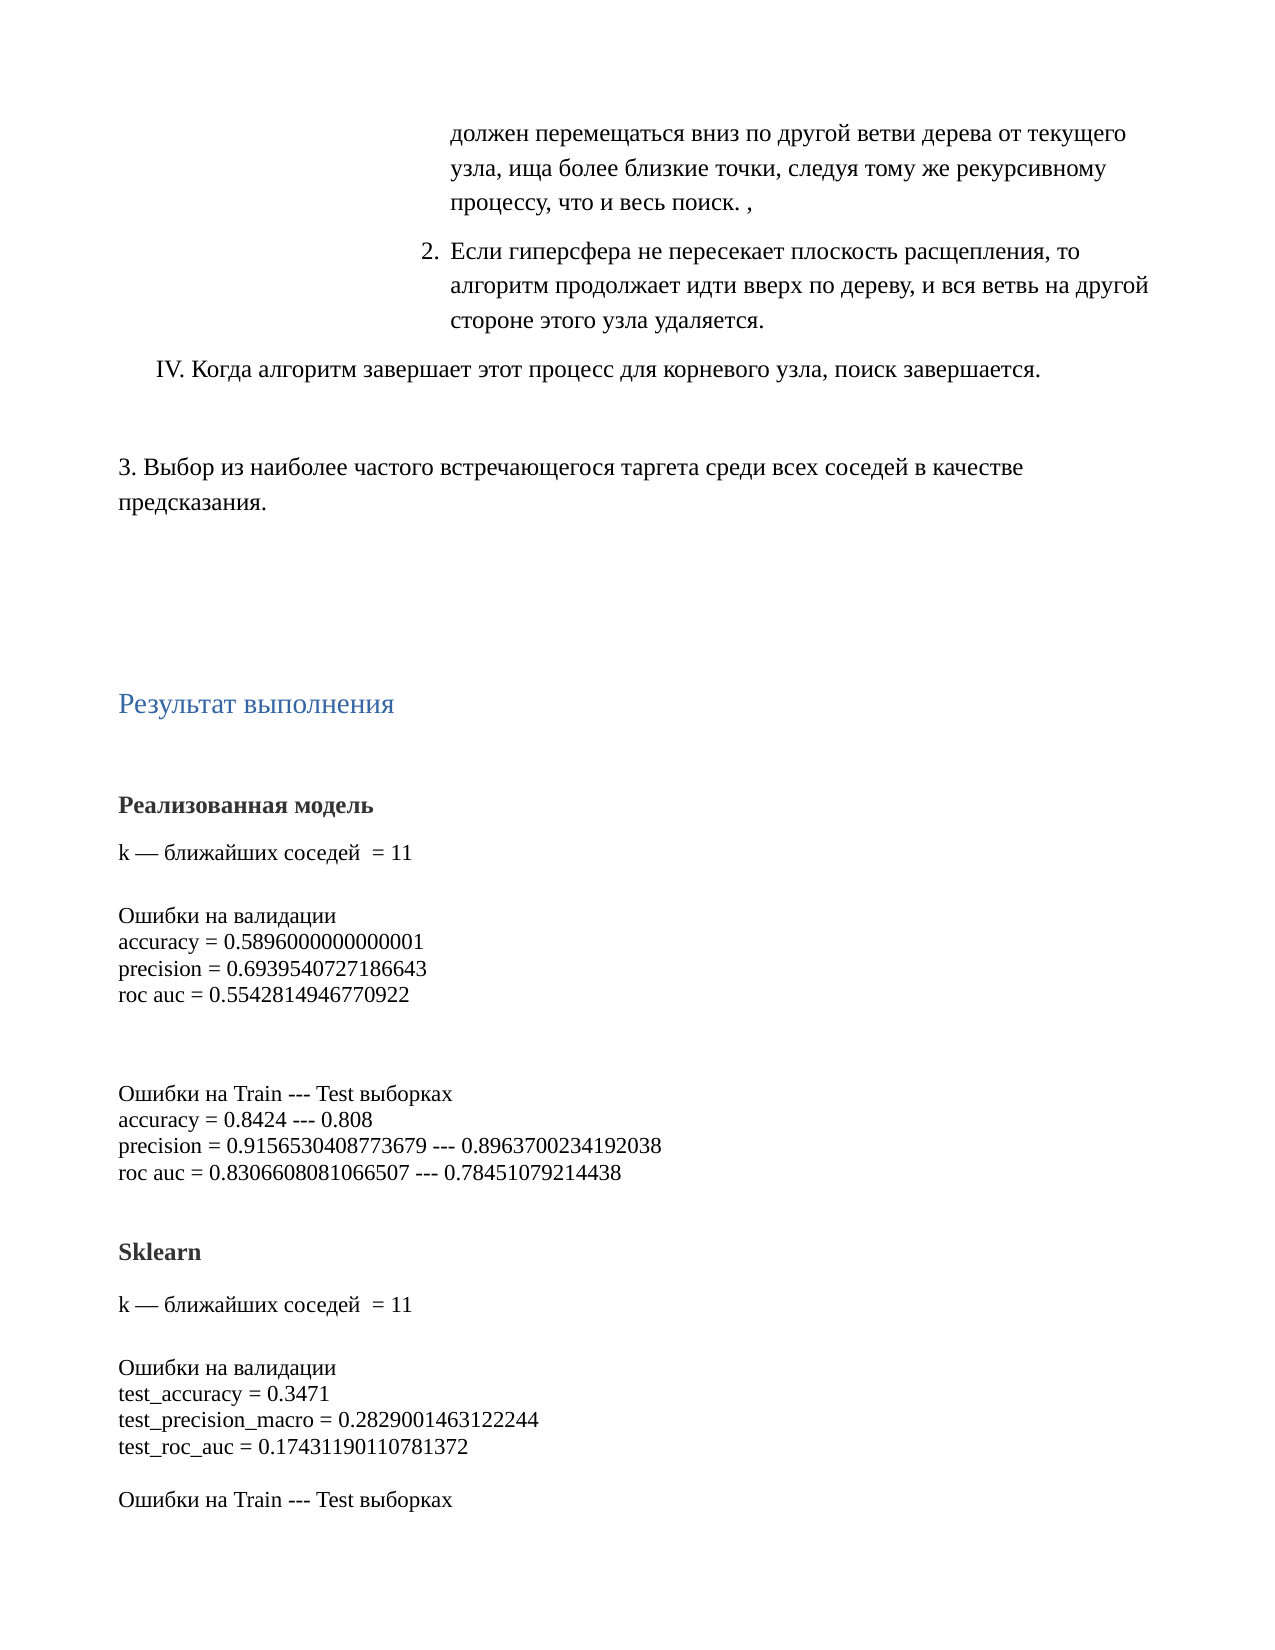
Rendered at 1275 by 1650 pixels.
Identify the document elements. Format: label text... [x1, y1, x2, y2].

text Sklearn [118, 1237, 1157, 1266]
text Ошибки на Train --- Test выборках [118, 1486, 1157, 1512]
text k — ближайших соседей = 11 [118, 839, 1157, 865]
text roc auc = 0.5542814946770922 [118, 981, 1157, 1007]
text accuracy = 0.8424 --- 0.808 [118, 1106, 1157, 1132]
text Реализованная модель [118, 790, 1157, 818]
text Результат выполнения [118, 686, 1157, 719]
text k — ближайших соседей = 11 [118, 1291, 1157, 1317]
text test_roc_auc = 0.17431190110781372 [118, 1433, 1157, 1459]
list Если гиперсфера не пересекает плоскость расщепления, то алгоритм продолжает идти вверх по дереву, и вся ветвь на другой стороне этого узла удаляется. [421, 236, 1157, 334]
text Ошибки на валидации [118, 1354, 1157, 1380]
text accuracy = 0.5896000000000001 [118, 928, 1157, 954]
text test_precision_macro = 0.2829001463122244 [118, 1407, 1157, 1433]
text roc auc = 0.8306608081066507 --- 0.78451079214438 [118, 1159, 1157, 1185]
text precision = 0.9156530408773679 --- 0.8963700234192038 [118, 1132, 1157, 1159]
text precision = 0.6939540727186643 [118, 954, 1157, 981]
text test_accuracy = 0.3471 [118, 1380, 1157, 1407]
list Когда алгоритм завершает этот процесс для корневого узла, поиск завершается. [118, 354, 1157, 383]
text Ошибки на Train --- Test выборках [118, 1080, 1157, 1106]
text 3. Выбор из наиболее частого встречающегося таргета среди всех соседей в качестве предсказания. [118, 452, 1157, 516]
text Ошибки на валидации [118, 902, 1157, 928]
list должен перемещаться вниз по другой ветви дерева от текущего узла, ища более близкие точки, следуя тому же рекурсивному процессу, что и весь поиск. , [421, 118, 1157, 216]
